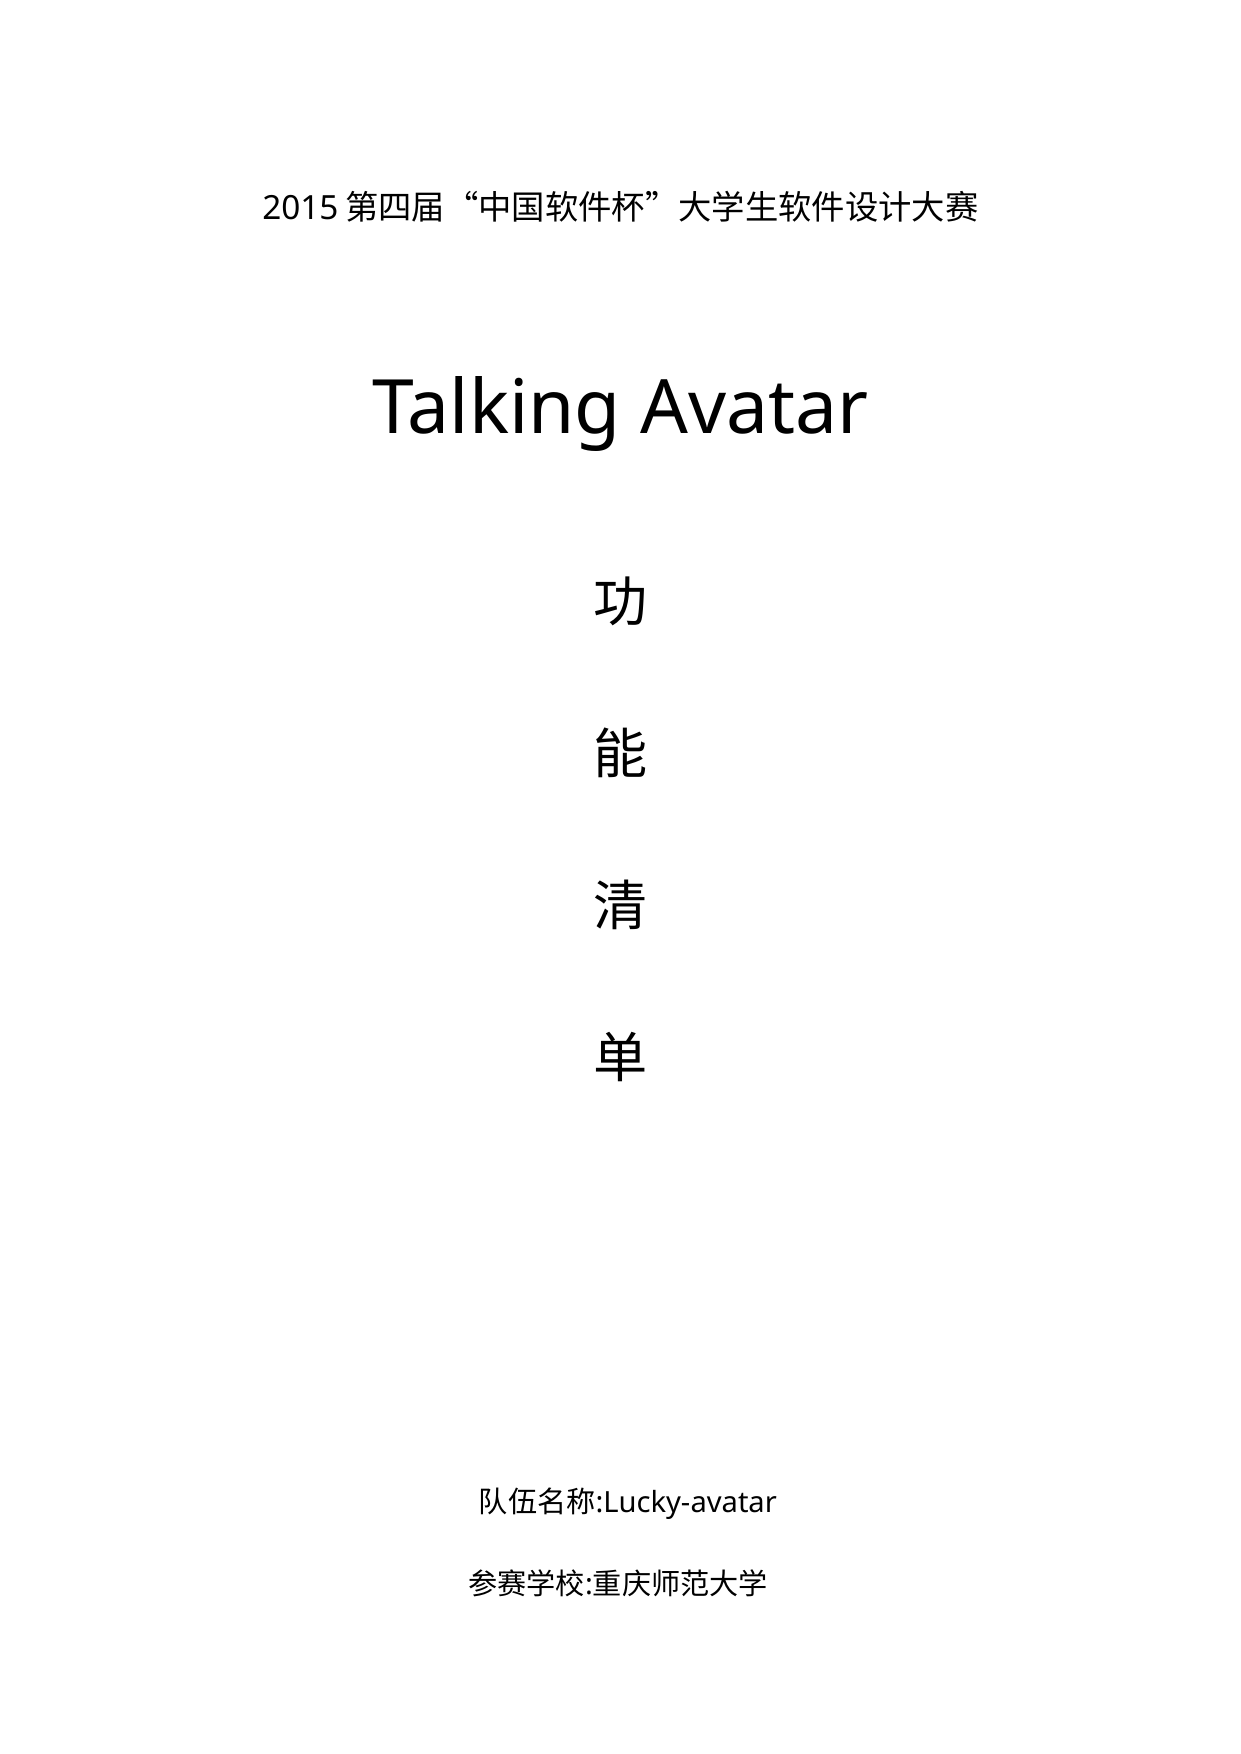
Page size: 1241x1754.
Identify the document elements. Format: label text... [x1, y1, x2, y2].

text 能 [118, 710, 1122, 789]
text 清 [118, 862, 1122, 941]
text 参赛学校:重庆师范大学 [118, 1561, 1122, 1603]
text 2015第四届“中国软件杯”大学生软件设计大赛 [118, 181, 1122, 229]
text 队伍名称:Lucky-avatar [118, 1479, 1122, 1521]
text 单 [118, 1015, 1122, 1093]
text 功 [118, 558, 1122, 637]
text Talking Avatar [118, 354, 1122, 456]
